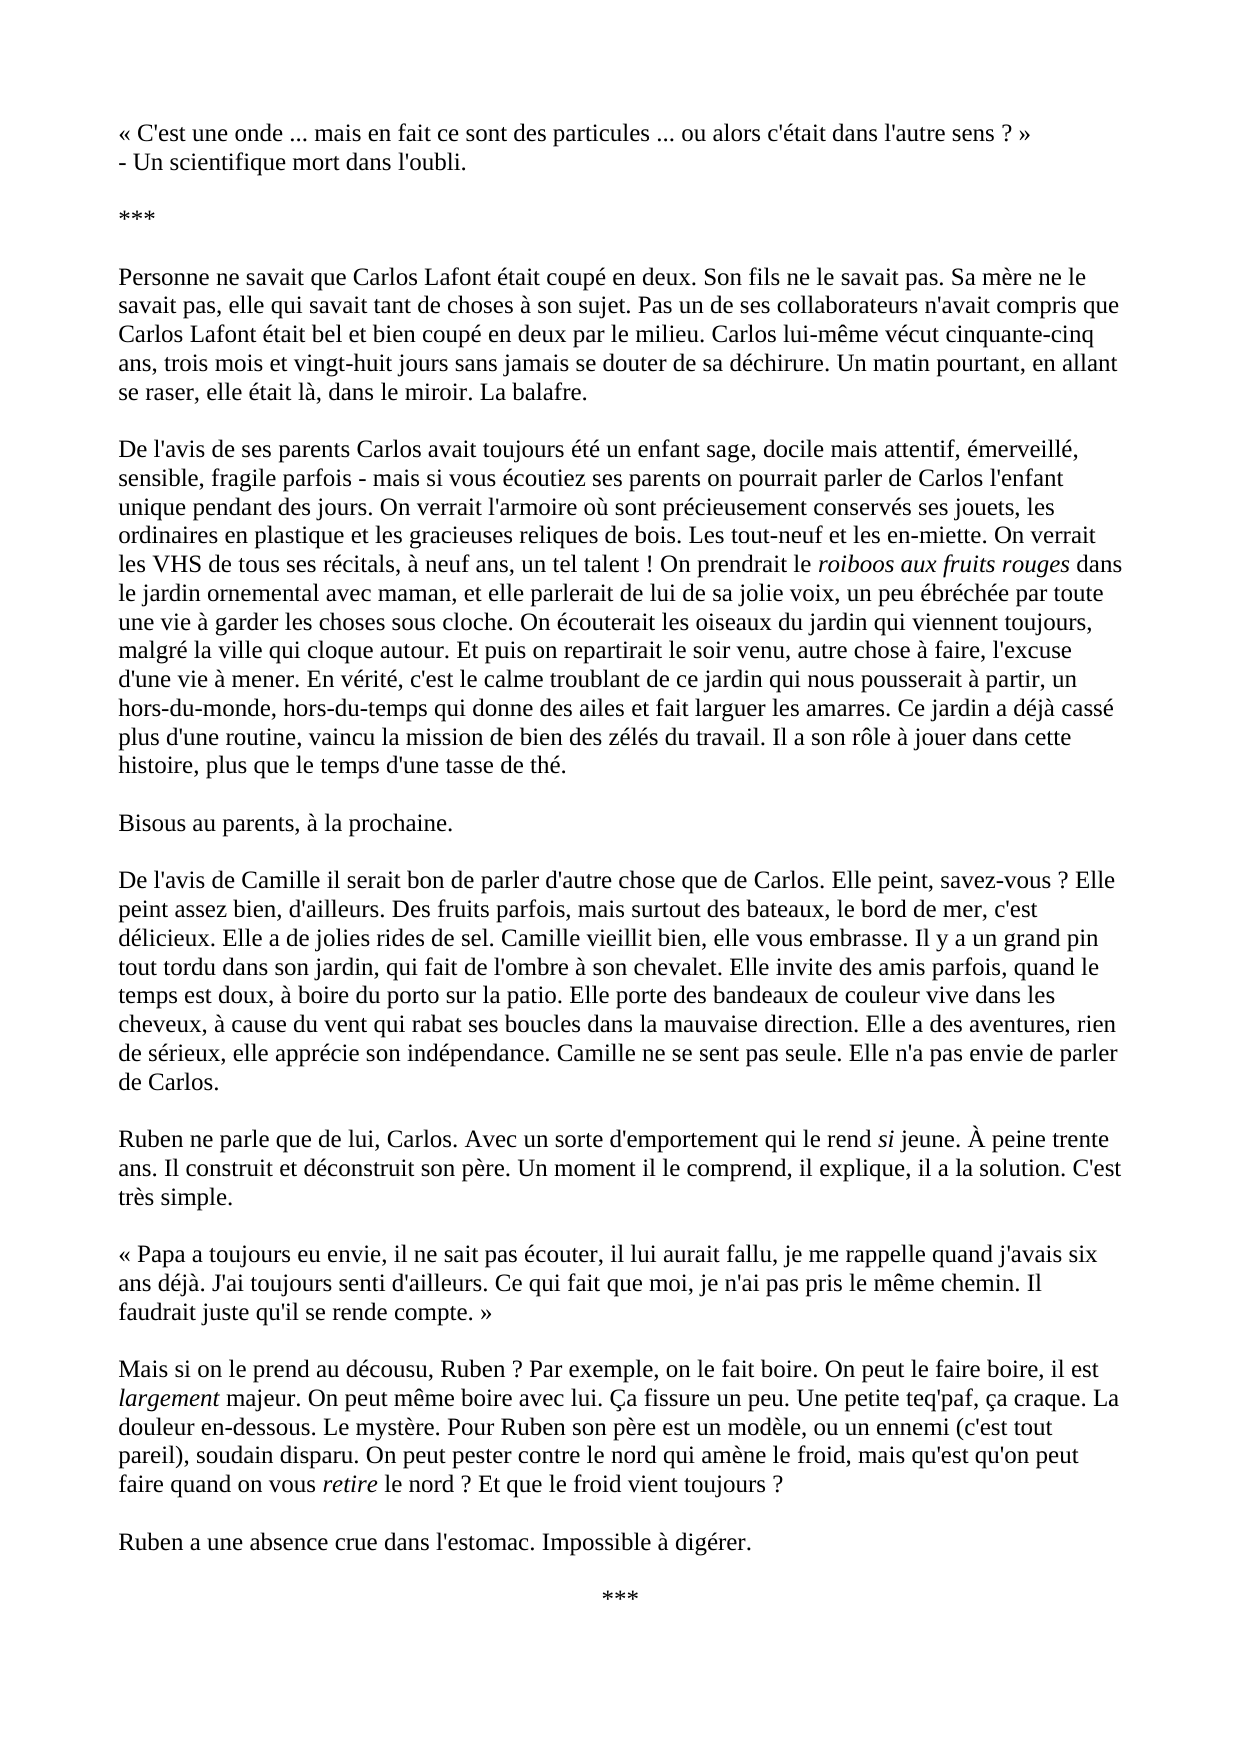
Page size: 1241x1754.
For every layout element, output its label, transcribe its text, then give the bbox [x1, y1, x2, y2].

text *** [118, 204, 1122, 233]
text Personne ne savait que Carlos Lafont était coupé en deux. Son fils ne le savait pas. Sa mère ne le savait pas, elle qui savait tant de choses à son sujet. Pas un de ses collaborateurs n'avait compris que Carlos Lafont était bel et bien coupé en deux par le milieu. Carlos lui-même vécut cinquante-cinq ans, trois mois et vingt-huit jours sans jamais se douter de sa déchirure. Un matin pourtant, en allant se raser, elle était là, dans le miroir. La balafre. [118, 262, 1122, 406]
text De l'avis de Camille il serait bon de parler d'autre chose que de Carlos. Elle peint, savez-vous ? Elle peint assez bien, d'ailleurs. Des fruits parfois, mais surtout des bateaux, le bord de mer, c'est délicieux. Elle a de jolies rides de sel. Camille vieillit bien, elle vous embrasse. Il y a un grand pin tout tordu dans son jardin, qui fait de l'ombre à son chevalet. Elle invite des amis parfois, quand le temps est doux, à boire du porto sur la patio. Elle porte des bandeaux de couleur vive dans les cheveux, à cause du vent qui rabat ses boucles dans la mauvaise direction. Elle a des aventures, rien de sérieux, elle apprécie son indépendance. Camille ne se sent pas seule. Elle n'a pas envie de parler de Carlos. [118, 866, 1122, 1096]
text De l'avis de ses parents Carlos avait toujours été un enfant sage, docile mais attentif, émerveillé, sensible, fragile parfois - mais si vous écoutiez ses parents on pourrait parler de Carlos l'enfant unique pendant des jours. On verrait l'armoire où sont précieusement conservés ses jouets, les ordinaires en plastique et les gracieuses reliques de bois. Les tout-neuf et les en-miette. On verrait les VHS de tous ses récitals, à neuf ans, un tel talent ! On prendrait le roiboos aux fruits rouges dans le jardin ornemental avec maman, et elle parlerait de lui de sa jolie voix, un peu ébréchée par toute une vie à garder les choses sous cloche. On écouterait les oiseaux du jardin qui viennent toujours, malgré la ville qui cloque autour. Et puis on repartirait le soir venu, autre chose à faire, l'excuse d'une vie à mener. En vérité, c'est le calme troublant de ce jardin qui nous pousserait à partir, un hors-du-monde, hors-du-temps qui donne des ailes et fait larguer les amarres. Ce jardin a déjà cassé plus d'une routine, vaincu la mission de bien des zélés du travail. Il a son rôle à jouer dans cette histoire, plus que le temps d'une tasse de thé. [118, 434, 1122, 779]
text - Un scientifique mort dans l'oubli. [118, 147, 1122, 176]
text Mais si on le prend au décousu, Ruben ? Par exemple, on le fait boire. On peut le faire boire, il est largement majeur. On peut même boire avec lui. Ça fissure un peu. Une petite teq'paf, ça craque. La douleur en-dessous. Le mystère. Pour Ruben son père est un modèle, ou un ennemi (c'est tout pareil), soudain disparu. On peut pester contre le nord qui amène le froid, mais qu'est qu'on peut faire quand on vous retire le nord ? Et que le froid vient toujours ? [118, 1354, 1122, 1498]
text Bisous au parents, à la prochaine. [118, 808, 1122, 837]
text *** [118, 1584, 1122, 1613]
text « Papa a toujours eu envie, il ne sait pas écouter, il lui aurait fallu, je me rappelle quand j'avais six ans déjà. J'ai toujours senti d'ailleurs. Ce qui fait que moi, je n'ai pas pris le même chemin. Il faudrait juste qu'il se rende compte. » [118, 1239, 1122, 1326]
text « C'est une onde ... mais en fait ce sont des particules ... ou alors c'était dans l'autre sens ? » [118, 118, 1122, 147]
text Ruben a une absence crue dans l'estomac. Impossible à digérer. [118, 1527, 1122, 1556]
text Ruben ne parle que de lui, Carlos. Avec un sorte d'emportement qui le rend si jeune. À peine trente ans. Il construit et déconstruit son père. Un moment il le comprend, il explique, il a la solution. C'est très simple. [118, 1124, 1122, 1211]
